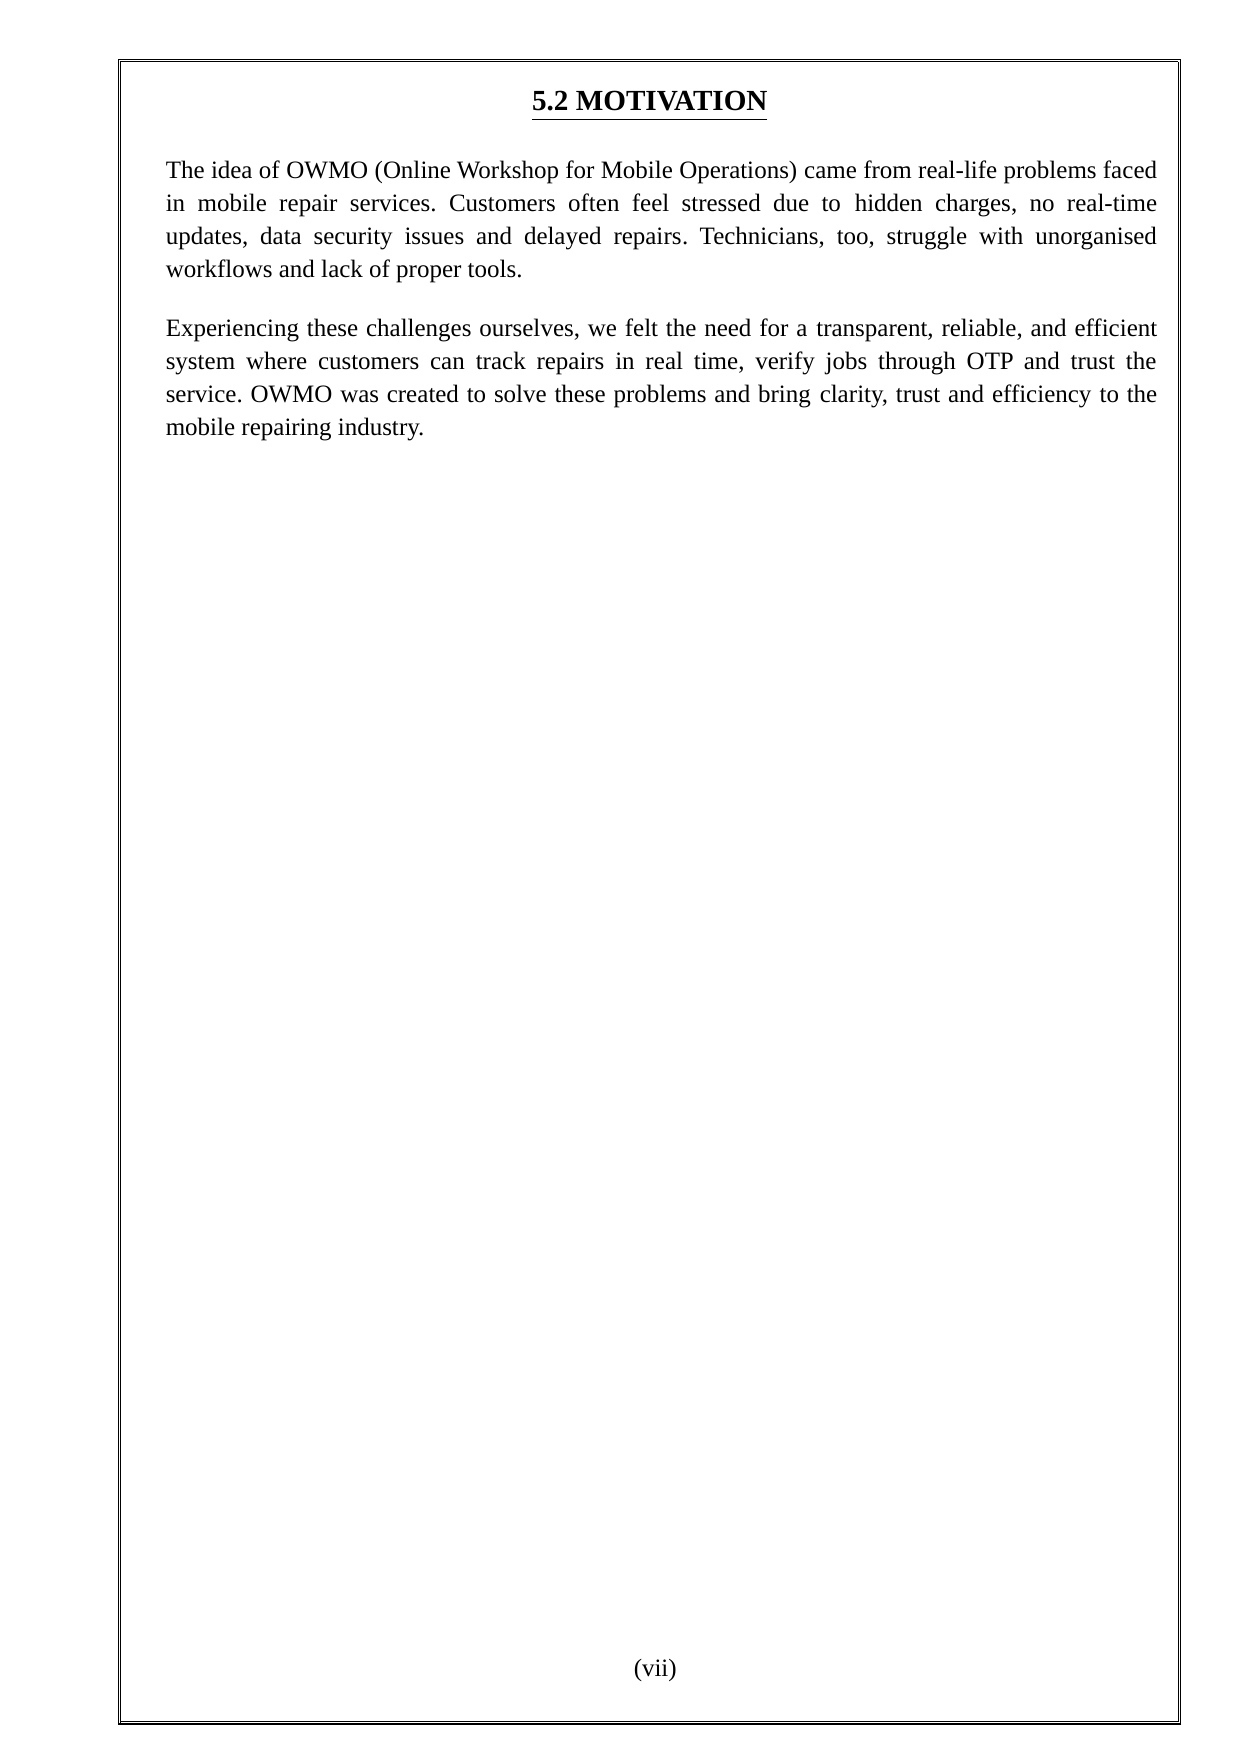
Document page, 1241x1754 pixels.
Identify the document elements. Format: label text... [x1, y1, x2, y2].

text Experiencing these challenges ourselves, we felt the need for a transparent, reliable, and efficient system where customers can track repairs in real time, verify jobs through OTP and trust the service. OWMO was created to solve these problems and bring clarity, trust and efficiency to the mobile repairing industry. [166, 313, 1157, 441]
text The idea of OWMO (Online Workshop for Mobile Operations) came from real-life problems faced in mobile repair services. Customers often feel stressed due to hidden charges, no real-time updates, data security issues and delayed repairs. Technicians, too, struggle with unorganised workflows and lack of proper tools. [166, 155, 1157, 282]
text 5.2 MOTIVATION [124, 83, 1175, 119]
